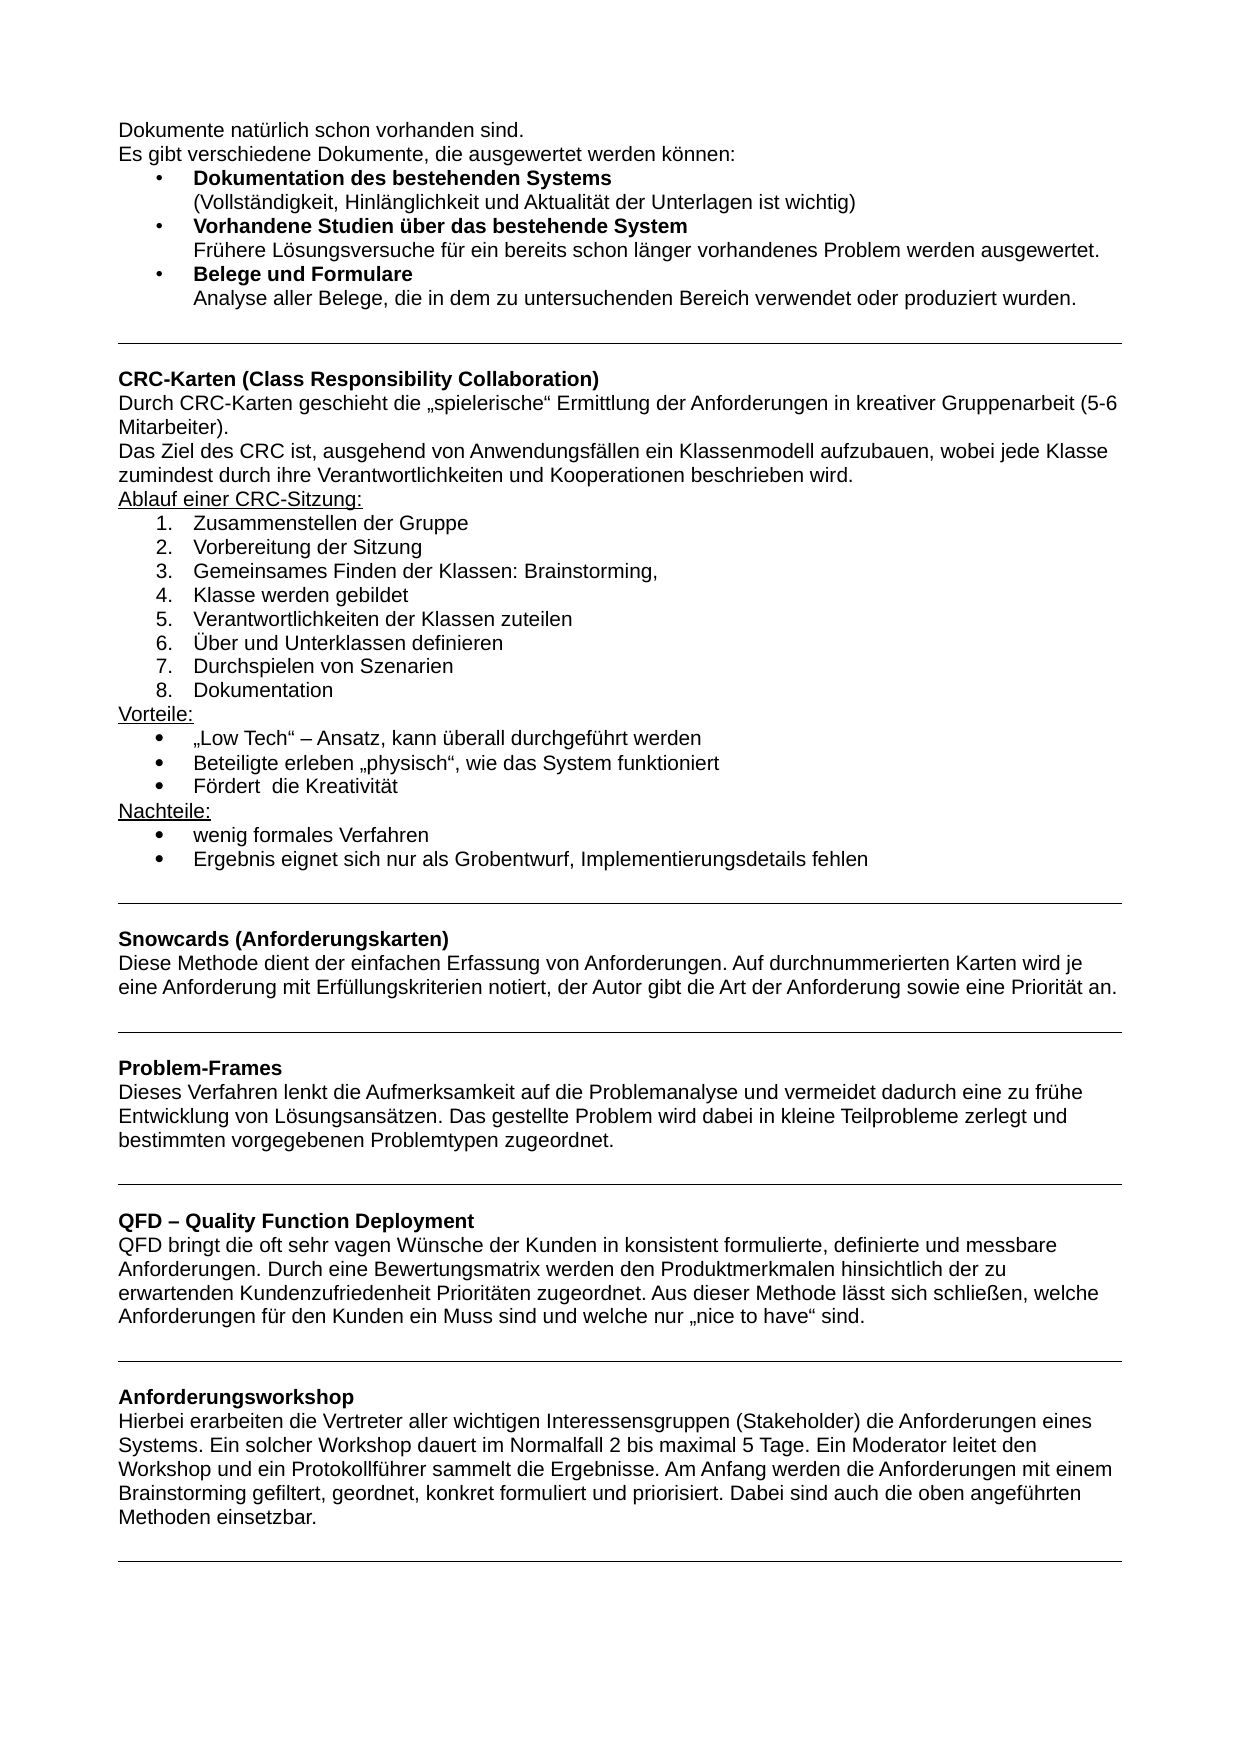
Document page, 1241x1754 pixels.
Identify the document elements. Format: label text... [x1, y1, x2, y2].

text Ablauf einer CRC-Sitzung: [118, 487, 1122, 511]
list Vorbereitung der Sitzung [156, 534, 1122, 558]
text Dieses Verfahren lenkt die Aufmerksamkeit auf die Problemanalyse und vermeidet dadurch eine zu frühe Entwicklung von Lösungsansätzen. Das gestellte Problem wird dabei in kleine Teilprobleme zerlegt und bestimmten vorgegebenen Problemtypen zugeordnet. [118, 1080, 1122, 1152]
text Das Ziel des CRC ist, ausgehend von Anwendungsfällen ein Klassenmodell aufzubauen, wobei jede Klasse zumindest durch ihre Verantwortlichkeiten und Kooperationen beschrieben wird. [118, 439, 1122, 487]
text Hierbei erarbeiten die Vertreter aller wichtigen Interessensgruppen (Stakeholder) die Anforderungen eines Systems. Ein solcher Workshop dauert im Normalfall 2 bis maximal 5 Tage. Ein Moderator leitet den Workshop und ein Protokollführer sammelt die Ergebnisse. Am Anfang werden die Anforderungen mit einem Brainstorming gefiltert, geordnet, konkret formuliert und priorisiert. Dabei sind auch die oben angeführten Methoden einsetzbar. [118, 1409, 1122, 1529]
list Klasse werden gebildet [156, 582, 1122, 606]
list Dokumentation des bestehenden Systems (Vollständigkeit, Hinlänglichkeit und Aktualität der Unterlagen ist wichtig) [156, 166, 1122, 214]
subtitle CRC-Karten (Class Responsibility Collaboration) [118, 367, 1122, 391]
list wenig formales Verfahren [156, 822, 1122, 846]
list Belege und Formulare Analyse aller Belege, die in dem zu untersuchenden Bereich verwendet oder produziert wurden. [156, 262, 1122, 310]
subtitle Snowcards (Anforderungskarten) [118, 927, 1122, 951]
list Zusammenstellen der Gruppe [156, 511, 1122, 534]
subtitle QFD – Quality Function Deployment [118, 1208, 1122, 1232]
list „Low Tech“ – Ansatz, kann überall durchgeführt werden [156, 726, 1122, 750]
list Beteiligte erleben „physisch“, wie das System funktioniert [156, 750, 1122, 774]
text Es gibt verschiedene Dokumente, die ausgewertet werden können: [118, 142, 1122, 166]
subtitle Anforderungsworkshop [118, 1385, 1122, 1409]
list Vorhandene Studien über das bestehende System Frühere Lösungsversuche für ein bereits schon länger vorhandenes Problem werden ausgewertet. [156, 214, 1122, 262]
list Über und Unterklassen definieren [156, 630, 1122, 654]
list Dokumentation [156, 678, 1122, 702]
list Ergebnis eignet sich nur als Grobentwurf, Implementierungsdetails fehlen [156, 846, 1122, 871]
subtitle Problem-Frames [118, 1056, 1122, 1080]
text Durch CRC-Karten geschieht die „spielerische“ Ermittlung der Anforderungen in kreativer Gruppenarbeit (5-6 Mitarbeiter). [118, 391, 1122, 439]
text Dokumente natürlich schon vorhanden sind. [118, 118, 1122, 142]
text Diese Methode dient der einfachen Erfassung von Anforderungen. Auf durchnummerierten Karten wird je eine Anforderung mit Erfüllungskriterien notiert, der Autor gibt die Art der Anforderung sowie eine Priorität an. [118, 951, 1122, 999]
text Nachteile: [118, 798, 1122, 822]
list Durchspielen von Szenarien [156, 654, 1122, 678]
list Gemeinsames Finden der Klassen: Brainstorming, [156, 558, 1122, 582]
list Verantwortlichkeiten der Klassen zuteilen [156, 606, 1122, 630]
text QFD bringt die oft sehr vagen Wünsche der Kunden in konsistent formulierte, definierte und messbare Anforderungen. Durch eine Bewertungsmatrix werden den Produktmerkmalen hinsichtlich der zu erwartenden Kundenzufriedenheit Prioritäten zugeordnet. Aus dieser Methode lässt sich schließen, welche Anforderungen für den Kunden ein Muss sind und welche nur „nice to have“ sind. [118, 1232, 1122, 1328]
text Vorteile: [118, 702, 1122, 726]
list Fördert die Kreativität [156, 774, 1122, 798]
